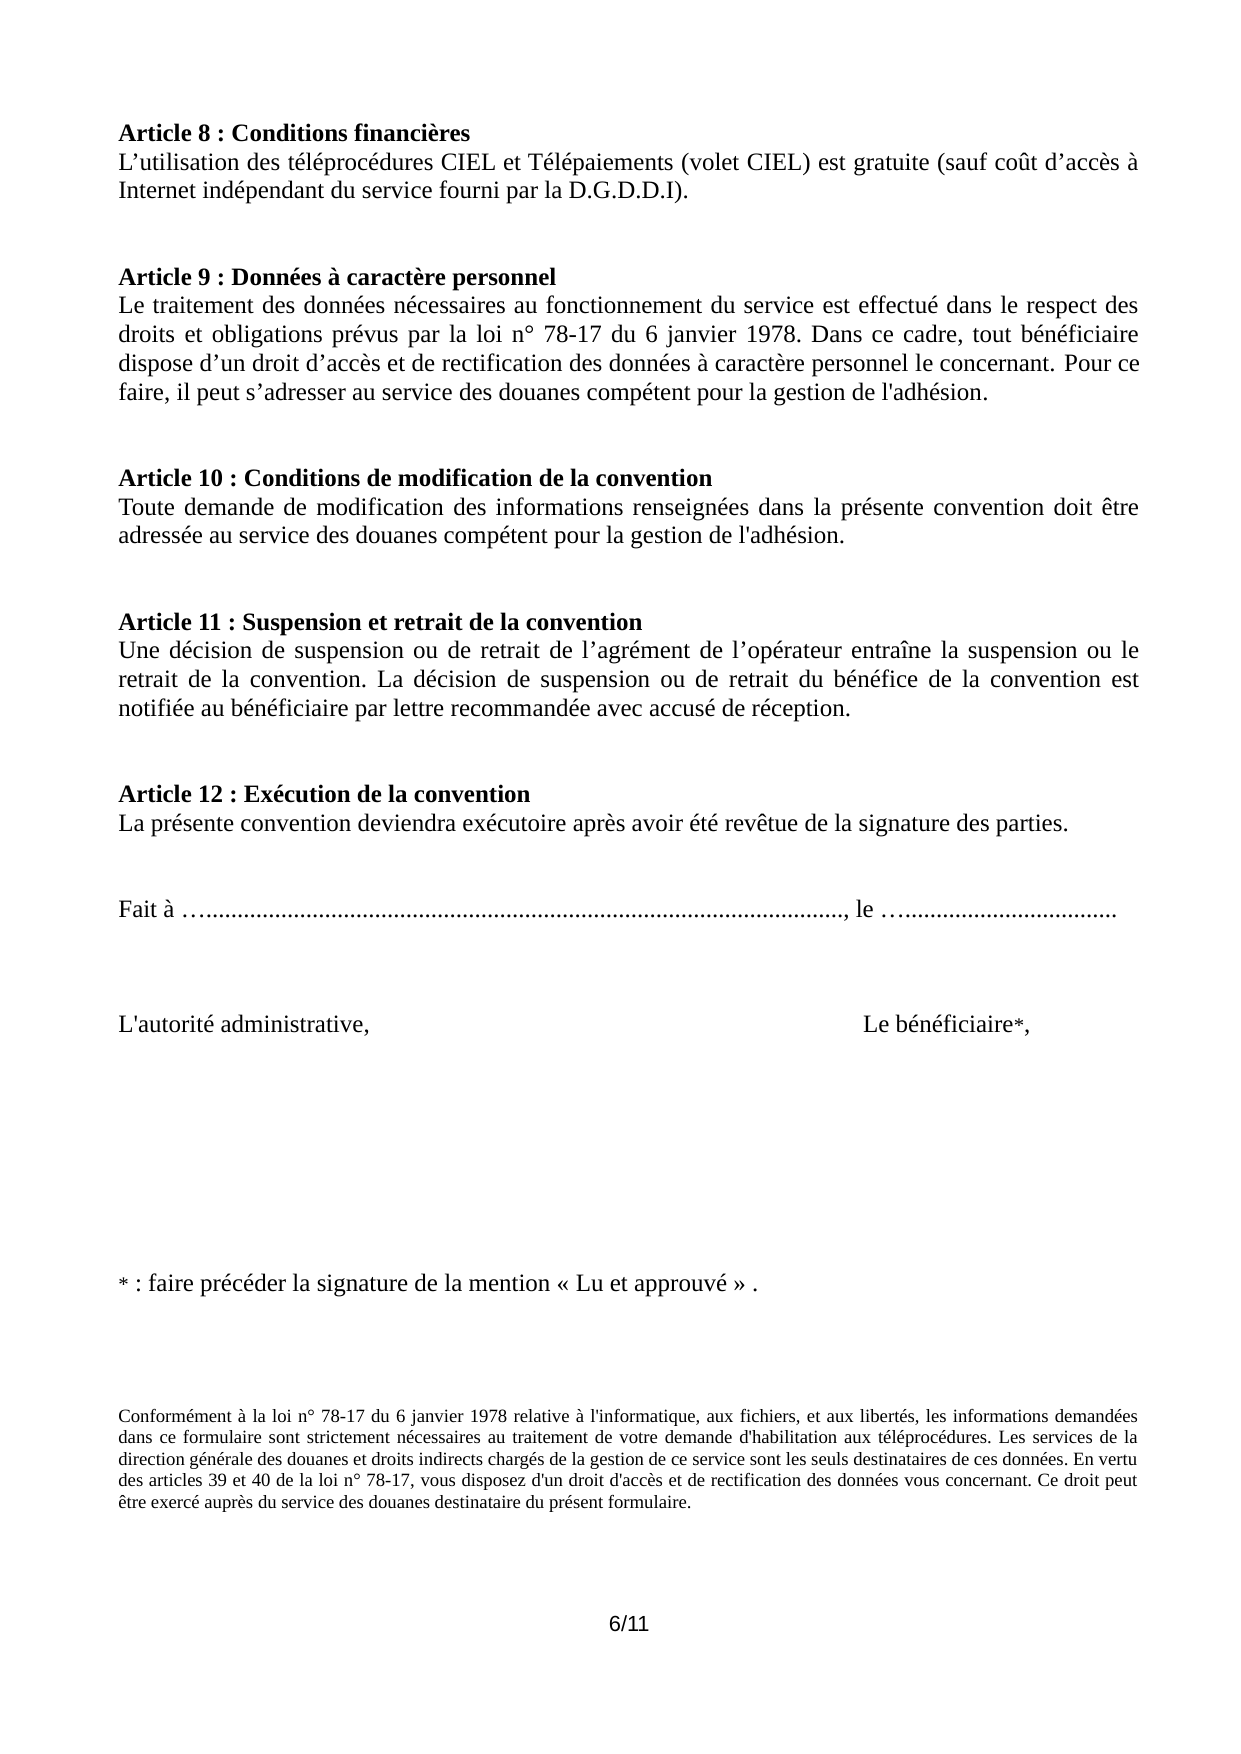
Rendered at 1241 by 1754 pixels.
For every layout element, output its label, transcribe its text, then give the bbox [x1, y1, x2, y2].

text Le traitement des données nécessaires au fonctionnement du service est effectué dans le respect des droits et obligations prévus par la loi n° 78-17 du 6 janvier 1978. Dans ce cadre, tout bénéficiaire dispose d’un droit d’accès et de rectification des données à caractère personnel le concernant. Pour ce faire, il peut s’adresser au service des douanes compétent pour la gestion de l'adhésion. [118, 291, 1140, 406]
text Toute demande de modification des informations renseignées dans la présente convention doit être adressée au service des douanes compétent pour la gestion de l'adhésion. [118, 492, 1140, 549]
text Article 10 : Conditions de modification de la convention [118, 463, 1140, 492]
text Article 8 : Conditions financières [118, 118, 1140, 147]
text L'autorité administrative, Le bénéficiaire*, [118, 1009, 1140, 1038]
text Fait à …......................................................................................................, le ….................................. [118, 894, 1140, 923]
text * : faire précéder la signature de la mention « Lu et approuvé » . [118, 1268, 1140, 1297]
text Article 12 : Exécution de la convention [118, 779, 1140, 808]
text Article 9 : Données à caractère personnel [118, 262, 1140, 291]
text L’utilisation des téléprocédures CIEL et Télépaiements (volet CIEL) est gratuite (sauf coût d’accès à Internet indépendant du service fourni par la D.G.D.D.I). [118, 147, 1140, 204]
text Article 11 : Suspension et retrait de la convention [118, 607, 1140, 636]
text Une décision de suspension ou de retrait de l’agrément de l’opérateur entraîne la suspension ou le retrait de la convention. La décision de suspension ou de retrait du bénéfice de la convention est notifiée au bénéficiaire par lettre recommandée avec accusé de réception. [118, 636, 1140, 722]
text Conformément à la loi n° 78-17 du 6 janvier 1978 relative à l'informatique, aux fichiers, et aux libertés, les informations demandées dans ce formulaire sont strictement nécessaires au traitement de votre demande d'habilitation aux téléprocédures. Les services de la direction générale des douanes et droits indirects chargés de la gestion de ce service sont les seuls destinataires de ces données. En vertu des articles 39 et 40 de la loi n° 78-17, vous disposez d'un droit d'accès et de rectification des données vous concernant. Ce droit peut être exercé auprès du service des douanes destinataire du présent formulaire. [118, 1405, 1140, 1512]
text La présente convention deviendra exécutoire après avoir été revêtue de la signature des parties. [118, 808, 1140, 837]
